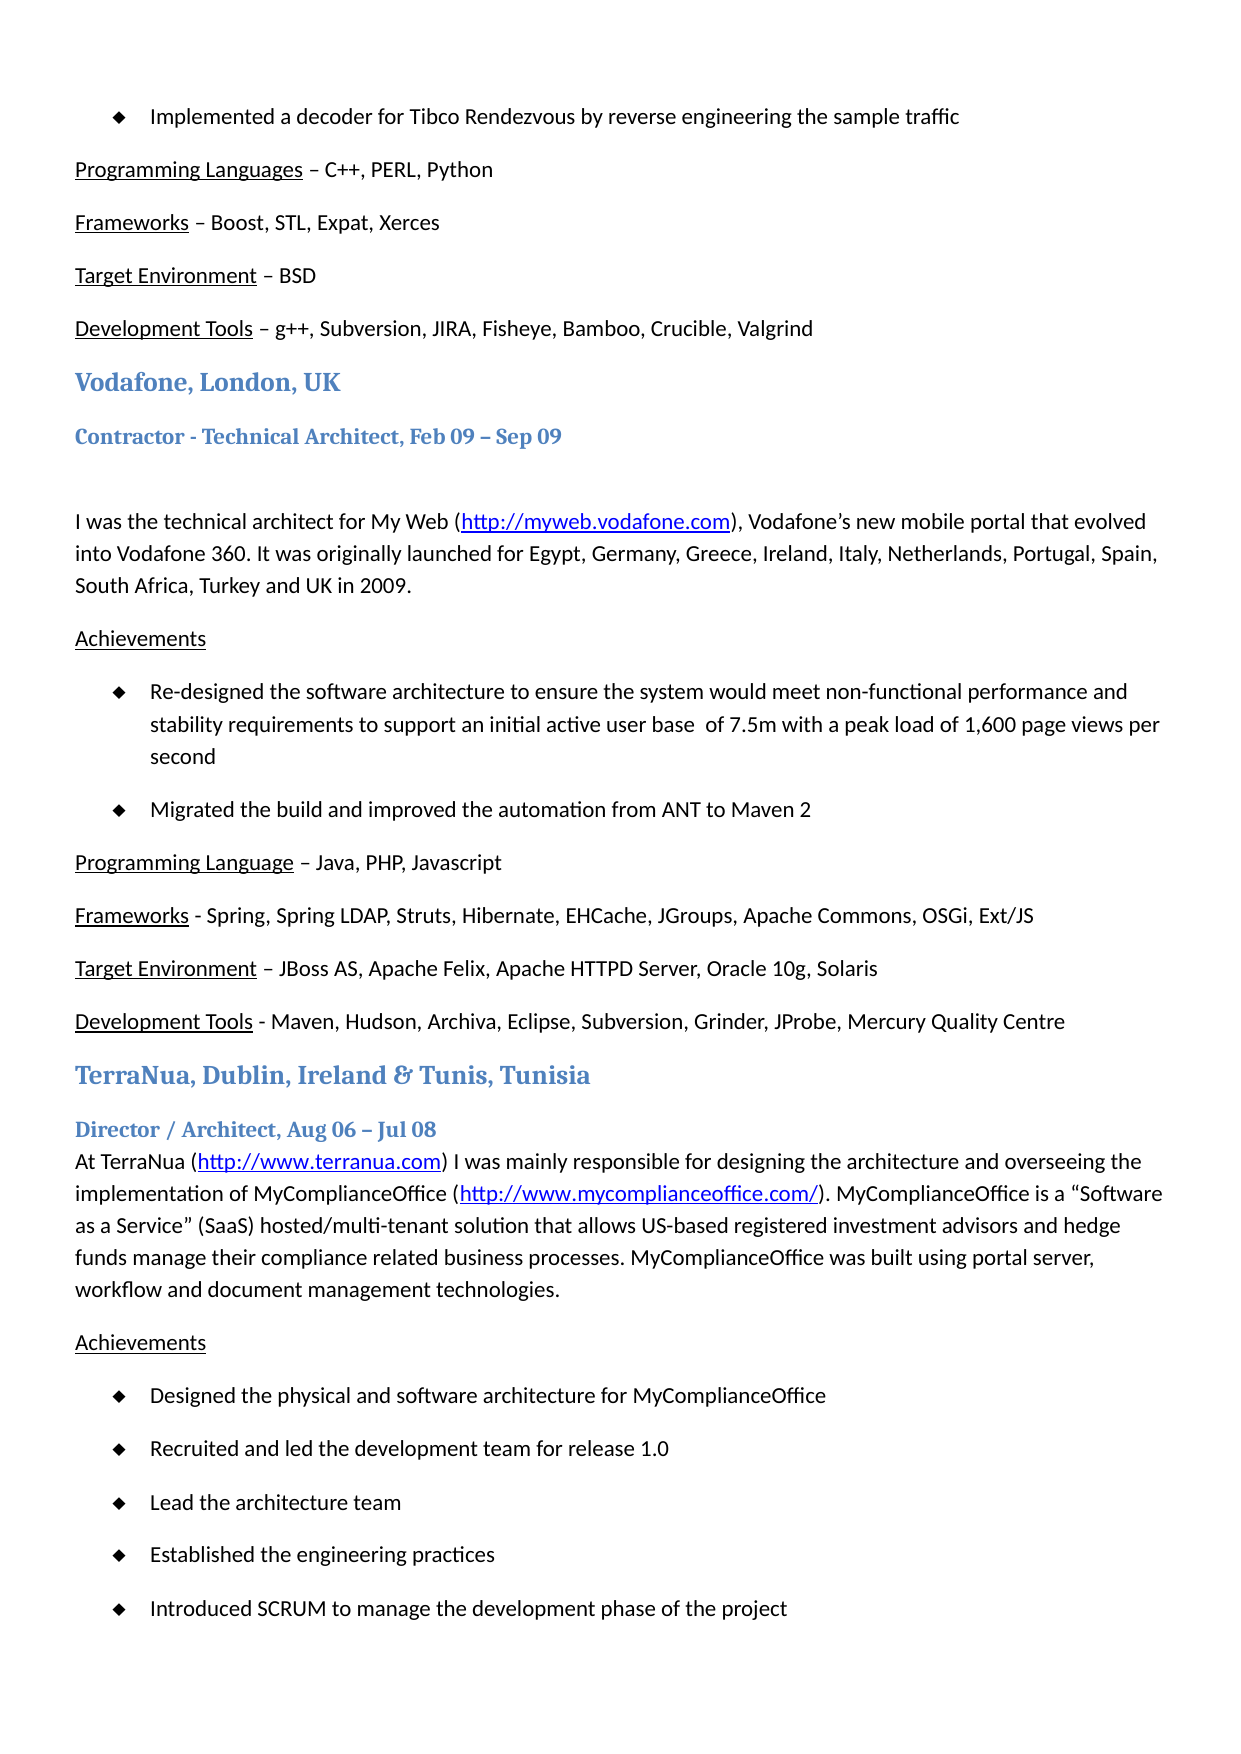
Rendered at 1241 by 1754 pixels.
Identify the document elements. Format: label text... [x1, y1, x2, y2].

text Frameworks - Spring, Spring LDAP, Struts, Hibernate, EHCache, JGroups, Apache Commons, OSGi, Ext/JS [75, 901, 1165, 929]
text Target Environment – JBoss AS, Apache Felix, Apache HTTPD Server, Oracle 10g, Solaris [75, 954, 1165, 982]
list Recruited and led the development team for release 1.0 [112, 1434, 1165, 1463]
text Development Tools - Maven, Hudson, Archiva, Eclipse, Subversion, Grinder, JProbe, Mercury Quality Centre [75, 1007, 1165, 1035]
list Established the engineering practices [112, 1541, 1165, 1569]
list Lead the architecture team [112, 1488, 1165, 1516]
list Designed the physical and software architecture for MyComplianceOffice [112, 1382, 1165, 1409]
text Achievements [75, 624, 1165, 652]
text Programming Language – Java, PHP, Javascript [75, 848, 1165, 876]
subtitle Contractor - Technical Architect, Feb 09 – Sep 09 [75, 423, 1165, 450]
text Target Environment – BSD [75, 261, 1165, 289]
list Introduced SCRUM to manage the development phase of the project [112, 1594, 1165, 1622]
text Development Tools – g++, Subversion, JIRA, Fisheye, Bamboo, Crucible, Valgrind [75, 314, 1165, 342]
text Frameworks – Boost, STL, Expat, Xerces [75, 208, 1165, 236]
list Implemented a decoder for Tibco Rendezvous by reverse engineering the sample traffic [112, 102, 1165, 130]
subtitle Director / Architect, Aug 06 – Jul 08 [75, 1117, 1165, 1143]
text At TerraNua (http://www.terranua.com) I was mainly responsible for designing the architecture and overseeing the implementation of MyComplianceOffice (http://www.mycomplianceoffice.com/). MyComplianceOffice is a “Software as a Service” (SaaS) hosted/multi-tenant solution that allows US-based registered investment advisors and hedge funds manage their compliance related business processes. MyComplianceOffice was built using portal server, workflow and document management technologies. [75, 1147, 1165, 1303]
text I was the technical architect for My Web (http://myweb.vodafone.com), Vodafone’s new mobile portal that evolved into Vodafone 360. It was originally launched for Egypt, Germany, Greece, Ireland, Italy, Netherlands, Portugal, Spain, South Africa, Turkey and UK in 2009. [75, 507, 1165, 599]
list Migrated the build and improved the automation from ANT to Maven 2 [112, 795, 1165, 823]
text Achievements [75, 1328, 1165, 1357]
subtitle Vodafone, London, UK [75, 367, 1165, 398]
subtitle TerraNua, Dublin, Ireland & Tunis, Tunisia [75, 1060, 1165, 1091]
list Re-designed the software architecture to ensure the system would meet non-functional performance and stability requirements to support an initial active user base of 7.5m with a peak load of 1,600 page views per second [112, 677, 1165, 770]
text Programming Languages – C++, PERL, Python [75, 155, 1165, 183]
